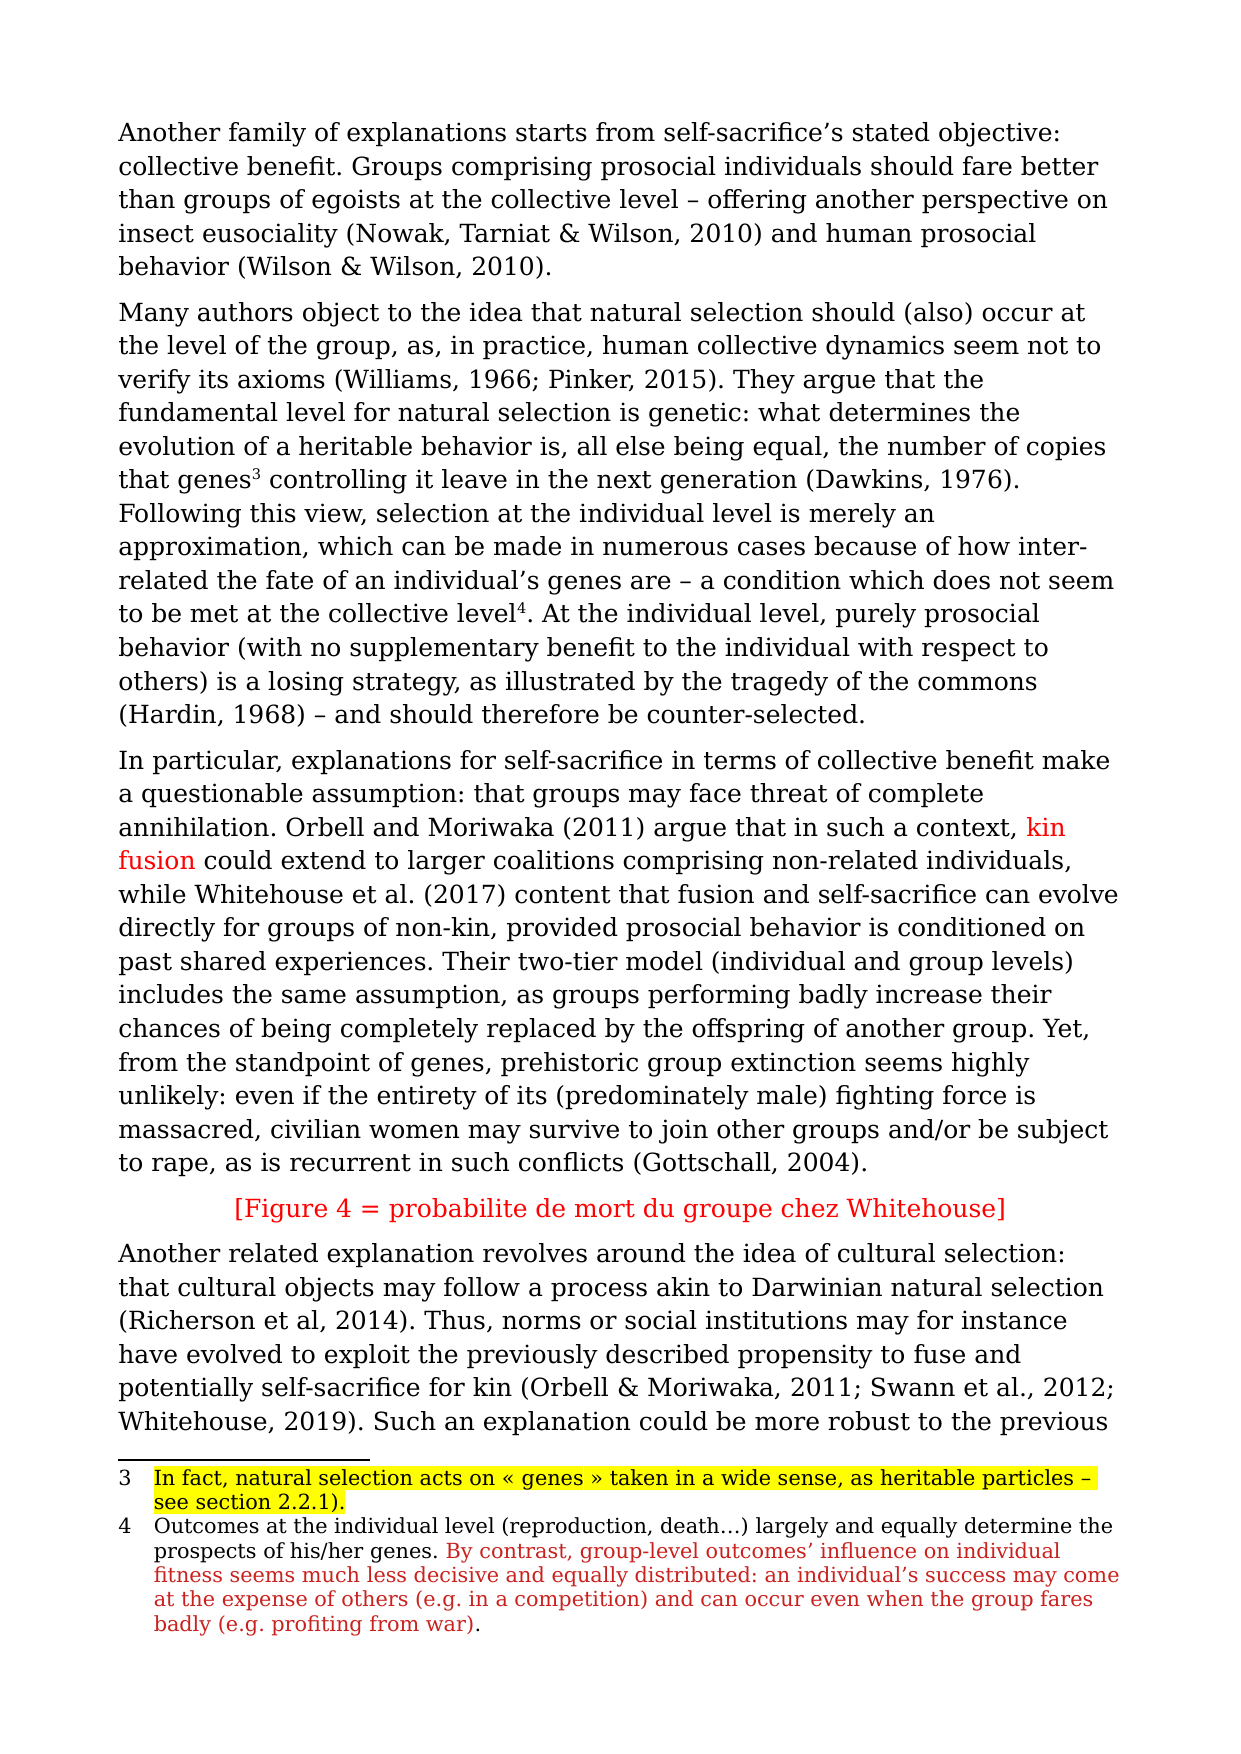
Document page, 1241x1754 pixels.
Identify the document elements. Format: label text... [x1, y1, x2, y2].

text Many authors object to the idea that natural selection should (also) occur at the level of the group, as, in practice, human collective dynamics seem not to verify its axioms (Williams, 1966; Pinker, 2015). They argue that the fundamental level for natural selection is genetic: what determines the evolution of a heritable behavior is, all else being equal, the number of copies that genes controlling it leave in the next generation (Dawkins, 1976). Following this view, selection at the individual level is merely an approximation, which can be made in numerous cases because of how inter-related the fate of an individual’s genes are – a condition which does not seem to be met at the collective level. At the individual level, purely prosocial behavior (with no supplementary benefit to the individual with respect to others) is a losing strategy, as illustrated by the tragedy of the commons (Hardin, 1968) – and should therefore be counter-selected. [118, 298, 1122, 729]
text Another related explanation revolves around the idea of cultural selection: that cultural objects may follow a process akin to Darwinian natural selection (Richerson et al, 2014). Thus, norms or social institutions may for instance have evolved to exploit the previously described propensity to fuse and potentially self-sacrifice for kin (Orbell & Moriwaka, 2011; Swann et al., 2012; Whitehouse, 2019). Such an explanation could be more robust to the previous [118, 1239, 1122, 1436]
text In particular, explanations for self-sacrifice in terms of collective benefit make a questionable assumption: that groups may face threat of complete annihilation. Orbell and Moriwaka (2011) argue that in such a context, kin fusion could extend to larger coalitions comprising non-related individuals, while Whitehouse et al. (2017) content that fusion and self-sacrifice can evolve directly for groups of non-kin, provided prosocial behavior is conditioned on past shared experiences. Their two-tier model (individual and group levels) includes the same assumption, as groups performing badly increase their chances of being completely replaced by the offspring of another group. Yet, from the standpoint of genes, prehistoric group extinction seems highly unlikely: even if the entirety of its (predominately male) fighting force is massacred, civilian women may survive to join other groups and/or be subject to rape, as is recurrent in such conflicts (Gottschall, 2004). [118, 746, 1122, 1177]
text Outcomes at the individual level (reproduction, death…) largely and equally determine the prospects of his/her genes. By contrast, group-level outcomes’ influence on individual fitness seems much less decisive and equally distributed: an individual’s success may come at the expense of others (e.g. in a competition) and can occur even when the group fares badly (e.g. profiting from war). [118, 1514, 1122, 1636]
text In fact, natural selection acts on « genes » taken in a wide sense, as heritable particles – see section 2.2.1). [118, 1466, 1122, 1514]
text [Figure 4 = probabilite de mort du groupe chez Whitehouse] [118, 1194, 1122, 1223]
text Another family of explanations starts from self-sacrifice’s stated objective: collective benefit. Groups comprising prosocial individuals should fare better than groups of egoists at the collective level – offering another perspective on insect eusociality (Nowak, Tarniat & Wilson, 2010) and human prosocial behavior (Wilson & Wilson, 2010). [118, 118, 1122, 281]
